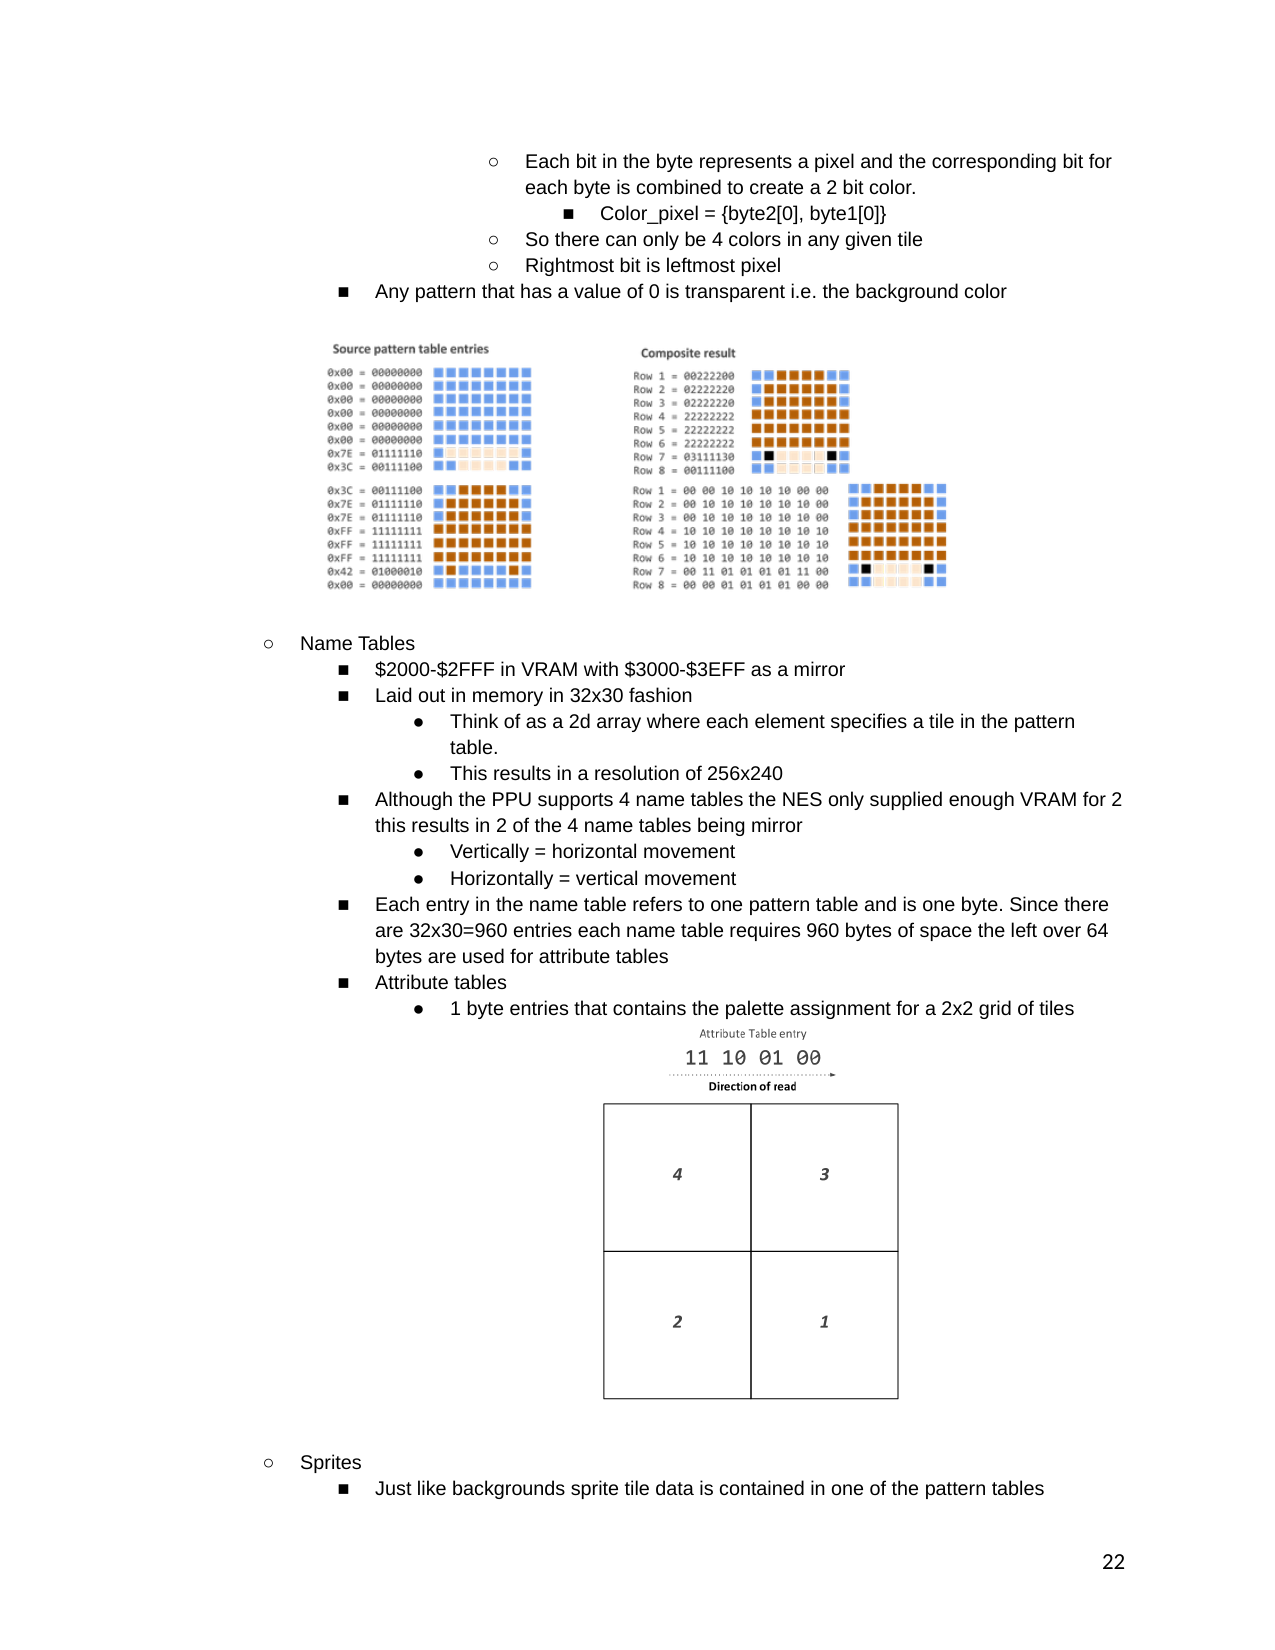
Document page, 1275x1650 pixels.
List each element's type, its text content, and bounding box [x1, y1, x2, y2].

list Each entry in the name table refers to one pattern table and is one byte. Since there are 32x30=960 entries each name table requires 960 bytes of space the left over 64 bytes are used for attribute tables [337, 892, 1125, 967]
list $2000-$2FFF in VRAM with $3000-$3EFF as a mirror [337, 658, 1125, 681]
list Laid out in memory in 32x30 fashion [337, 684, 1125, 707]
list Name Tables [262, 632, 1125, 655]
list Although the PPU supports 4 name tables the NES only supplied enough VRAM for 2 this results in 2 of the 4 name tables being mirror [337, 788, 1125, 837]
list Horizontally = vertical movement [412, 866, 1125, 889]
list Sprites [262, 1451, 1125, 1473]
list This results in a resolution of 256x240 [412, 762, 1125, 785]
list Color_pixel = {byte2[0], byte1[0]} [562, 202, 1125, 225]
list Think of as a 2d array where each element specifies a tile in the pattern table. [412, 710, 1125, 759]
list Each bit in the byte represents a pixel and the corresponding bit for each byte is combined to create a 2 bit color. [487, 150, 1125, 199]
list Vertically = horizontal movement [412, 840, 1125, 863]
picture [581, 1022, 919, 1421]
list Rightmost bit is leftmost pixel [487, 254, 1125, 277]
list Attribute tables [337, 971, 1125, 993]
list Just like backgrounds sprite tile data is contained in one of the pattern tables [337, 1477, 1125, 1499]
picture [313, 332, 962, 602]
list 1 byte entries that contains the palette assignment for a 2x2 grid of tiles [412, 997, 1125, 1019]
list So there can only be 4 colors in any given tile [487, 228, 1125, 251]
list Any pattern that has a value of 0 is transparent i.e. the background color [337, 280, 1125, 303]
